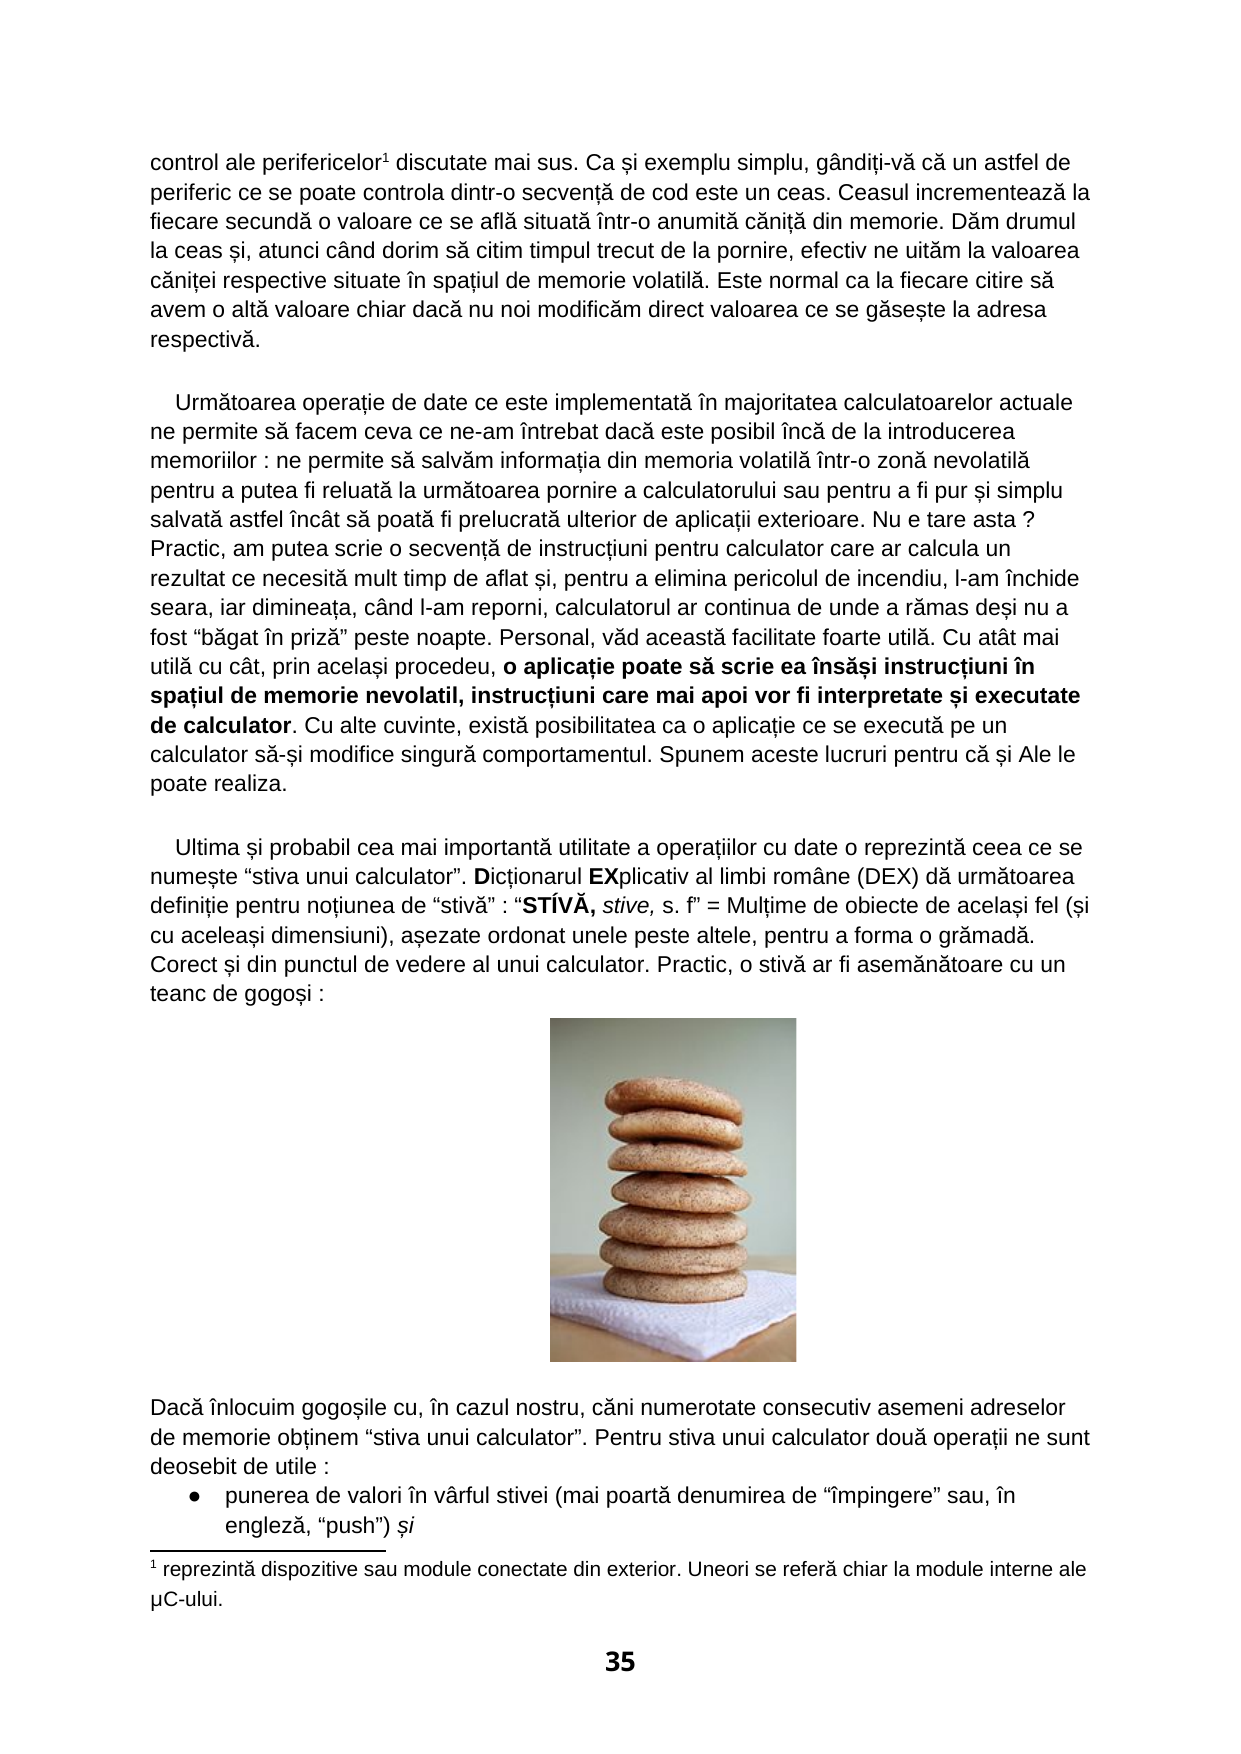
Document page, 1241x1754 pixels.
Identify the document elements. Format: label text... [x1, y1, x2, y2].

text Dacă înlocuim gogoșile cu, în cazul nostru, căni numerotate consecutiv asemeni adreselor de memorie obținem “stiva unui calculator”. Pentru stiva unui calculator două operații ne sunt deosebit de utile : [150, 1395, 1091, 1479]
text reprezintă dispozitive sau module conectate din exterior. Uneori se referă chiar la module interne ale µC-ului. [150, 1557, 1091, 1613]
text Ultima și probabil cea mai importantă utilitate a operațiilor cu date o reprezintă ceea ce se numește “stiva unui calculator”. Dicționarul EXplicativ al limbi române (DEX) dă următoarea definiție pentru noțiunea de “stivă” : “STÍVĂ, stive, s. f” = Mulțime de obiecte de același fel (și cu aceleași dimensiuni), așezate ordonat unele peste altele, pentru a forma o grămadă. Corect și din punctul de vedere al unui calculator. Practic, o stivă ar fi asemănătoare cu un teanc de gogoși : [150, 830, 1091, 1007]
text Următoarea operație de date ce este implementată în majoritatea calculatoarelor actuale ne permite să facem ceva ce ne-am întrebat dacă este posibil încă de la introducerea memoriilor : ne permite să salvăm informația din memoria volatilă într-o zonă nevolatilă pentru a putea fi reluată la următoarea pornire a calculatorului sau pentru a fi pur și simplu salvată astfel încât să poată fi prelucrată ulterior de aplicații exterioare. Nu e tare asta ? Practic, am putea scrie o secvență de instrucțiuni pentru calculator care ar calcula un rezultat ce necesită mult timp de aflat și, pentru a elimina pericolul de incendiu, l-am închide seara, iar dimineața, când l-am reporni, calculatorul ar continua de unde a rămas deși nu a fost “băgat în priză” peste noapte. Personal, văd această facilitate foarte utilă. Cu atât mai utilă cu cât, prin același procedeu, o aplicație poate să scrie ea însăși instrucțiuni în spațiul de memorie nevolatil, instrucțiuni care mai apoi vor fi interpretate și executate de calculator. Cu alte cuvinte, există posibilitatea ca o aplicație ce se execută pe un calculator să-și modifice singură comportamentul. Spunem aceste lucruri pentru că și Ale le poate realiza. [150, 385, 1091, 797]
picture [550, 1018, 797, 1362]
list punerea de valori în vârful stivei (mai poartă denumirea de “împingere” sau, în engleză, “push”) și [187, 1483, 1091, 1538]
text control ale perifericelor discutate mai sus. Ca și exemplu simplu, gândiți-vă că un astfel de periferic ce se poate controla dintr-o secvență de cod este un ceas. Ceasul incrementează la fiecare secundă o valoare ce se află situată într-o anumită căniță din memorie. Dăm drumul la ceas și, atunci când dorim să citim timpul trecut de la pornire, efectiv ne uităm la valoarea căniței respective situate în spațiul de memorie volatilă. Este normal ca la fiecare citire să avem o altă valoare chiar dacă nu noi modificăm direct valoarea ce se găsește la adresa respectivă. [150, 150, 1091, 352]
